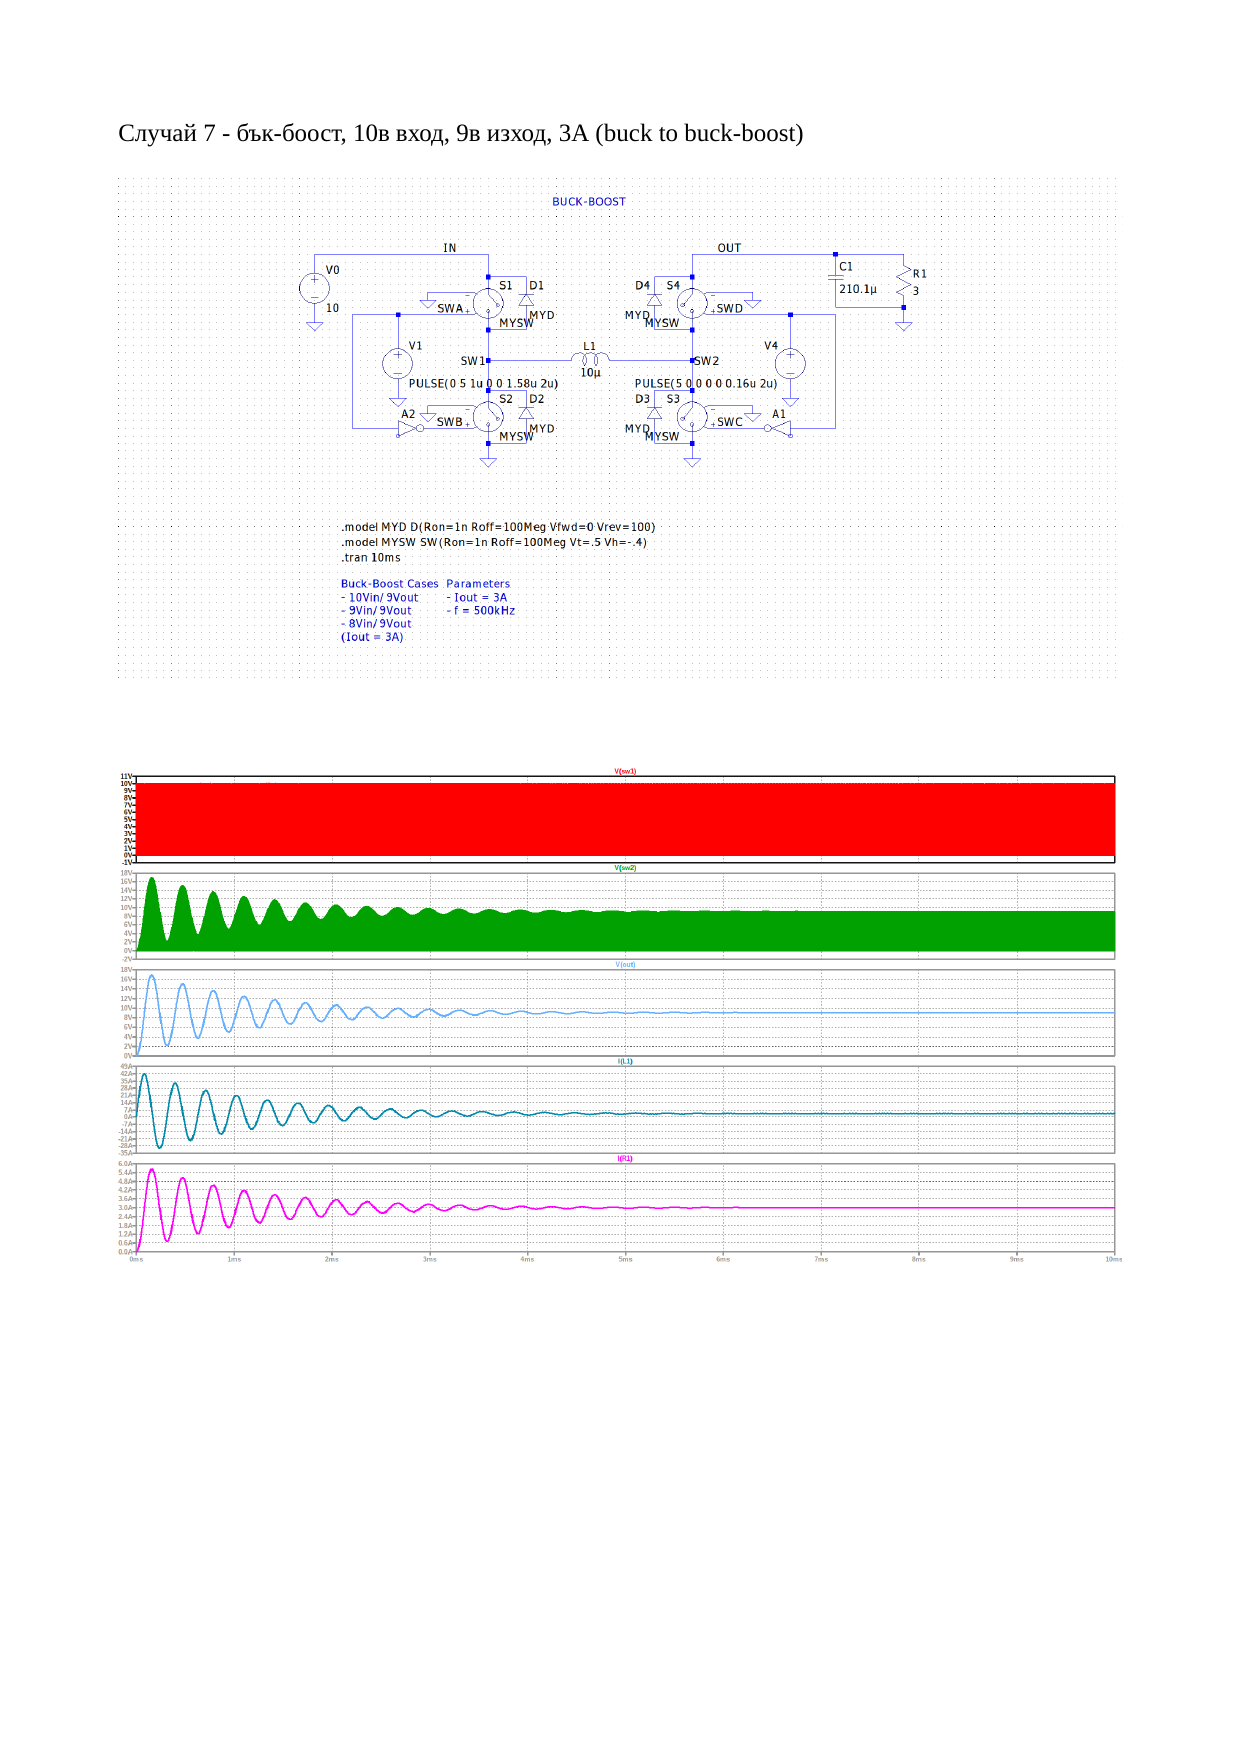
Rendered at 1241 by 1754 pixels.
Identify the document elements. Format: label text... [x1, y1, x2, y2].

text Случай 7 - бък-боост, 10в вход, 9в изход, 3А (buck to buck-boost) [118, 118, 1122, 147]
picture [118, 767, 1123, 1264]
picture [118, 175, 1123, 682]
